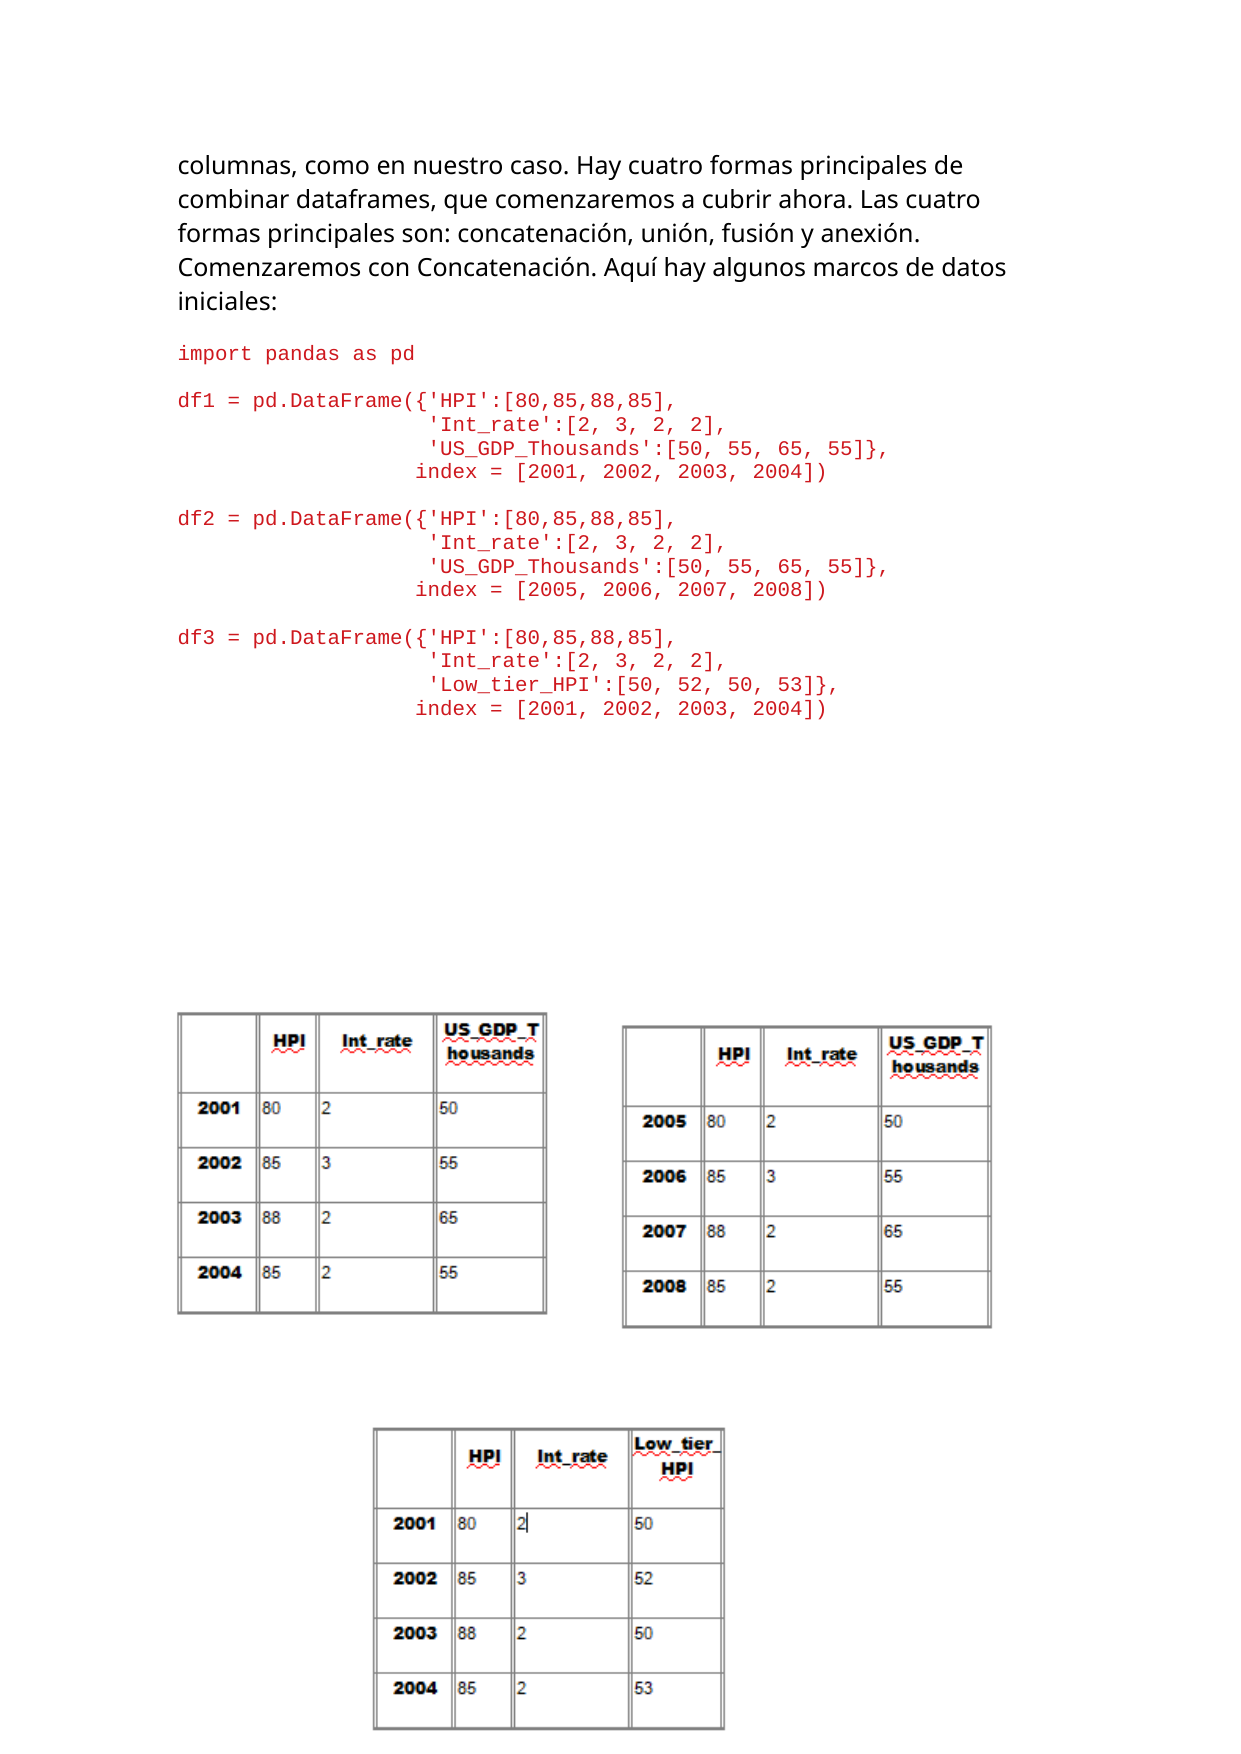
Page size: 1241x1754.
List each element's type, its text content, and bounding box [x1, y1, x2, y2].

text 'Int_rate':[2, 3, 2, 2], [177, 532, 1063, 556]
picture [602, 1011, 1011, 1357]
text df2 = pd.DataFrame({'HPI':[80,85,88,85], [177, 508, 1063, 532]
text index = [2001, 2002, 2003, 2004]) [177, 698, 1063, 721]
text df1 = pd.DataFrame({'HPI':[80,85,88,85], [177, 390, 1063, 414]
text df3 = pd.DataFrame({'HPI':[80,85,88,85], [177, 627, 1063, 650]
text 'Low_tier_HPI':[50, 52, 50, 53]}, [177, 674, 1063, 698]
picture [165, 1000, 560, 1343]
picture [356, 1418, 744, 1754]
text index = [2001, 2002, 2003, 2004]) [177, 461, 1063, 485]
text 'Int_rate':[2, 3, 2, 2], [177, 414, 1063, 437]
text 'US_GDP_Thousands':[50, 55, 65, 55]}, [177, 556, 1063, 579]
text 'US_GDP_Thousands':[50, 55, 65, 55]}, [177, 437, 1063, 461]
text columnas, como en nuestro caso. Hay cuatro formas principales de combinar dataframes, que comenzaremos a cubrir ahora. Las cuatro formas principales son: concatenación, unión, fusión y anexión. Comenzaremos con Concatenación. Aquí hay algunos marcos de datos iniciales: [177, 148, 1063, 318]
text 'Int_rate':[2, 3, 2, 2], [177, 650, 1063, 674]
text index = [2005, 2006, 2007, 2008]) [177, 579, 1063, 603]
text import pandas as pd [177, 343, 1063, 367]
